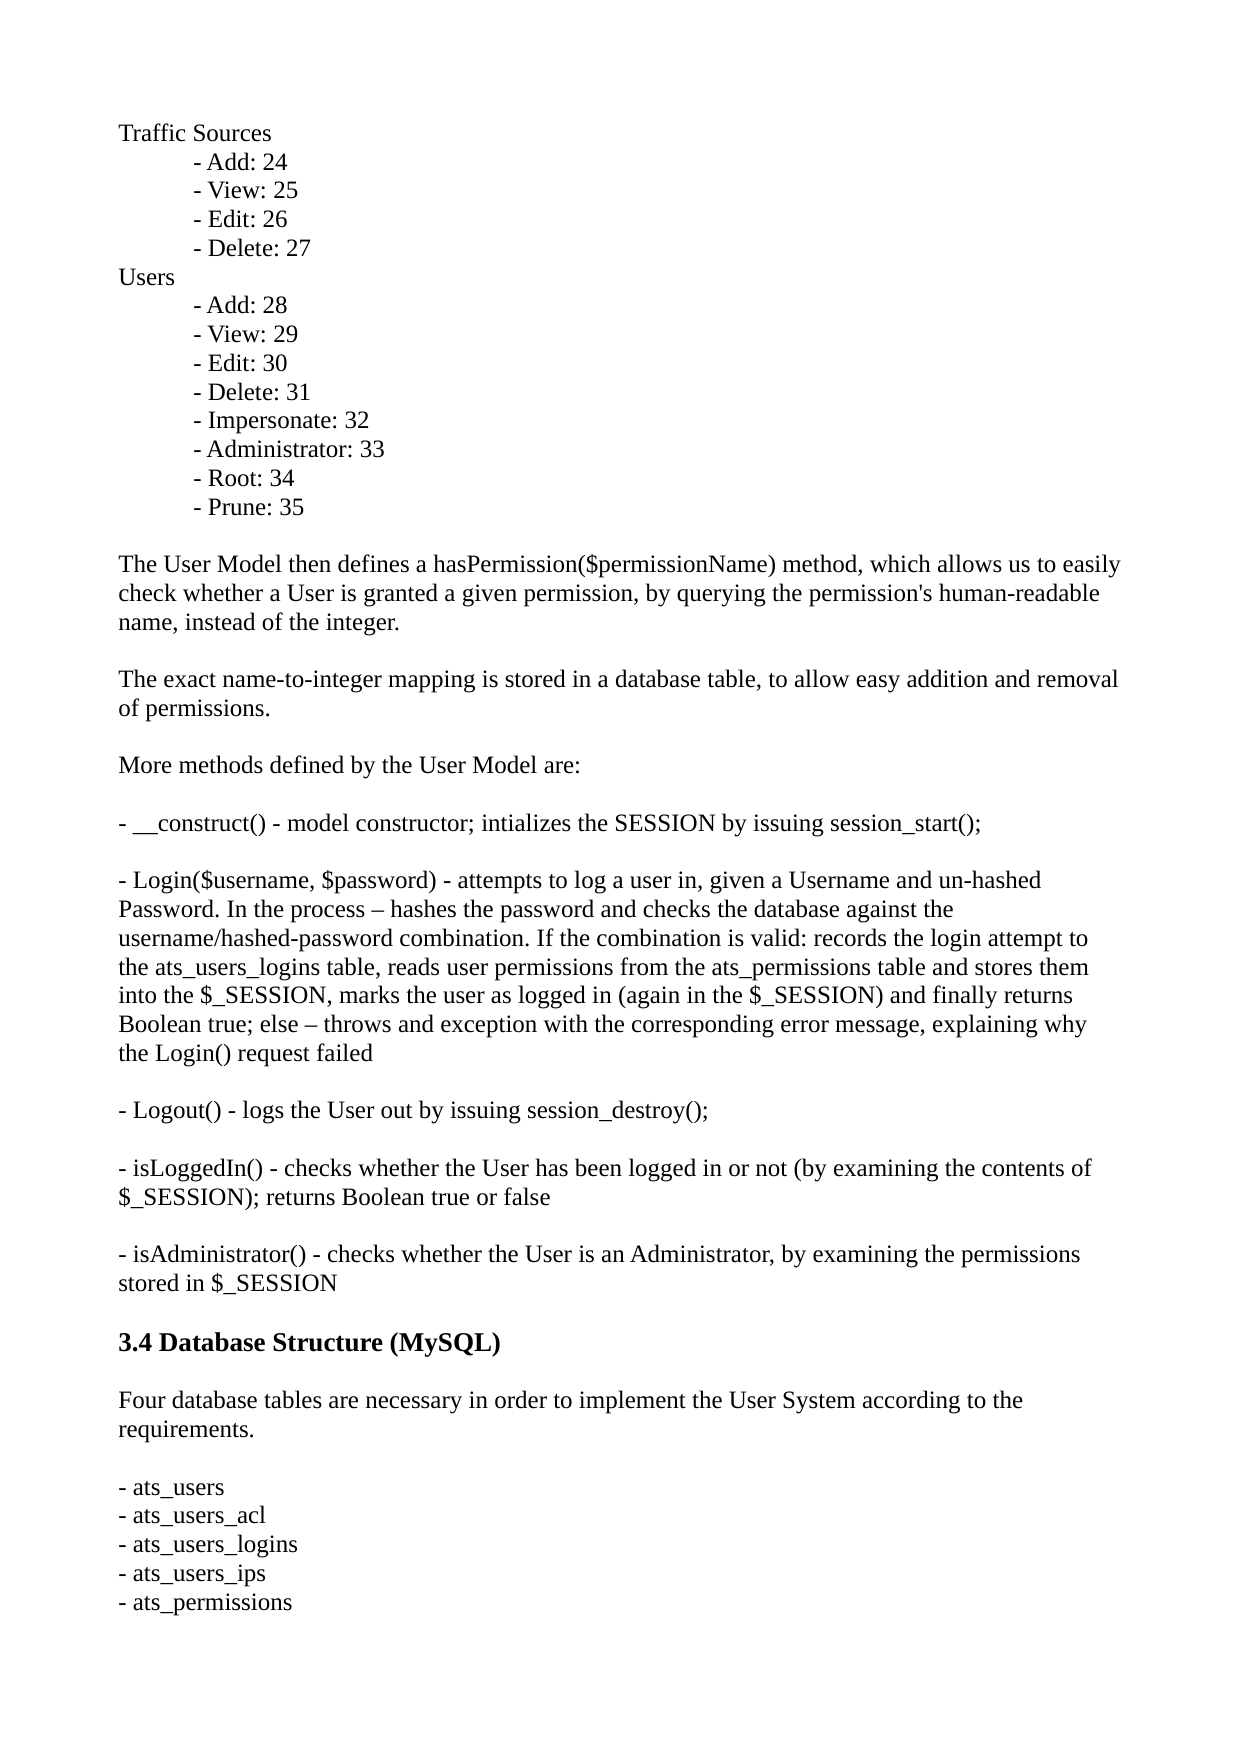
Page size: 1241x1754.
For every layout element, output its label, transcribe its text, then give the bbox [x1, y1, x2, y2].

text - ats_users_logins [118, 1529, 1122, 1558]
text - Add: 28 [118, 291, 1122, 319]
text - __construct() - model constructor; intializes the SESSION by issuing session_start(); [118, 808, 1122, 837]
text - ats_users_acl [118, 1501, 1122, 1529]
text Traffic Sources [118, 118, 1122, 147]
text - ats_permissions [118, 1587, 1122, 1616]
text The exact name-to-integer mapping is stored in a database table, to allow easy addition and removal of permissions. [118, 664, 1122, 722]
text - Administrator: 33 [118, 434, 1122, 463]
text - Root: 34 - Prune: 35 [118, 463, 1122, 521]
text - isLoggedIn() - checks whether the User has been logged in or not (by examining the contents of $_SESSION); returns Boolean true or false [118, 1153, 1122, 1211]
text - isAdministrator() - checks whether the User is an Administrator, by examining the permissions stored in $_SESSION [118, 1239, 1122, 1297]
text - View: 25 [118, 176, 1122, 204]
text More methods defined by the User Model are: [118, 751, 1122, 779]
text - View: 29 [118, 319, 1122, 348]
text - Login($username, $password) - attempts to log a user in, given a Username and un-hashed Password. In the process – hashes the password and checks the database against the username/hashed-password combination. If the combination is valid: records the login attempt to the ats_users_logins table, reads user permissions from the ats_permissions table and stores them into the $_SESSION, marks the user as logged in (again in the $_SESSION) and finally returns Boolean true; else – throws and exception with the corresponding error message, explaining why the Login() request failed [118, 866, 1122, 1067]
text 3.4 Database Structure (MySQL) [118, 1326, 1122, 1357]
text - ats_users_ips [118, 1558, 1122, 1587]
text Users [118, 262, 1122, 291]
text - Delete: 27 [118, 233, 1122, 262]
text - ats_users [118, 1472, 1122, 1501]
text - Delete: 31 [118, 377, 1122, 406]
text Four database tables are necessary in order to implement the User System according to the requirements. [118, 1386, 1122, 1443]
text - Edit: 30 [118, 348, 1122, 377]
text - Impersonate: 32 [118, 406, 1122, 434]
text - Edit: 26 [118, 204, 1122, 233]
text - Add: 24 [118, 147, 1122, 176]
text The User Model then defines a hasPermission($permissionName) method, which allows us to easily check whether a User is granted a given permission, by querying the permission's human-readable name, instead of the integer. [118, 549, 1122, 636]
text - Logout() - logs the User out by issuing session_destroy(); [118, 1096, 1122, 1124]
